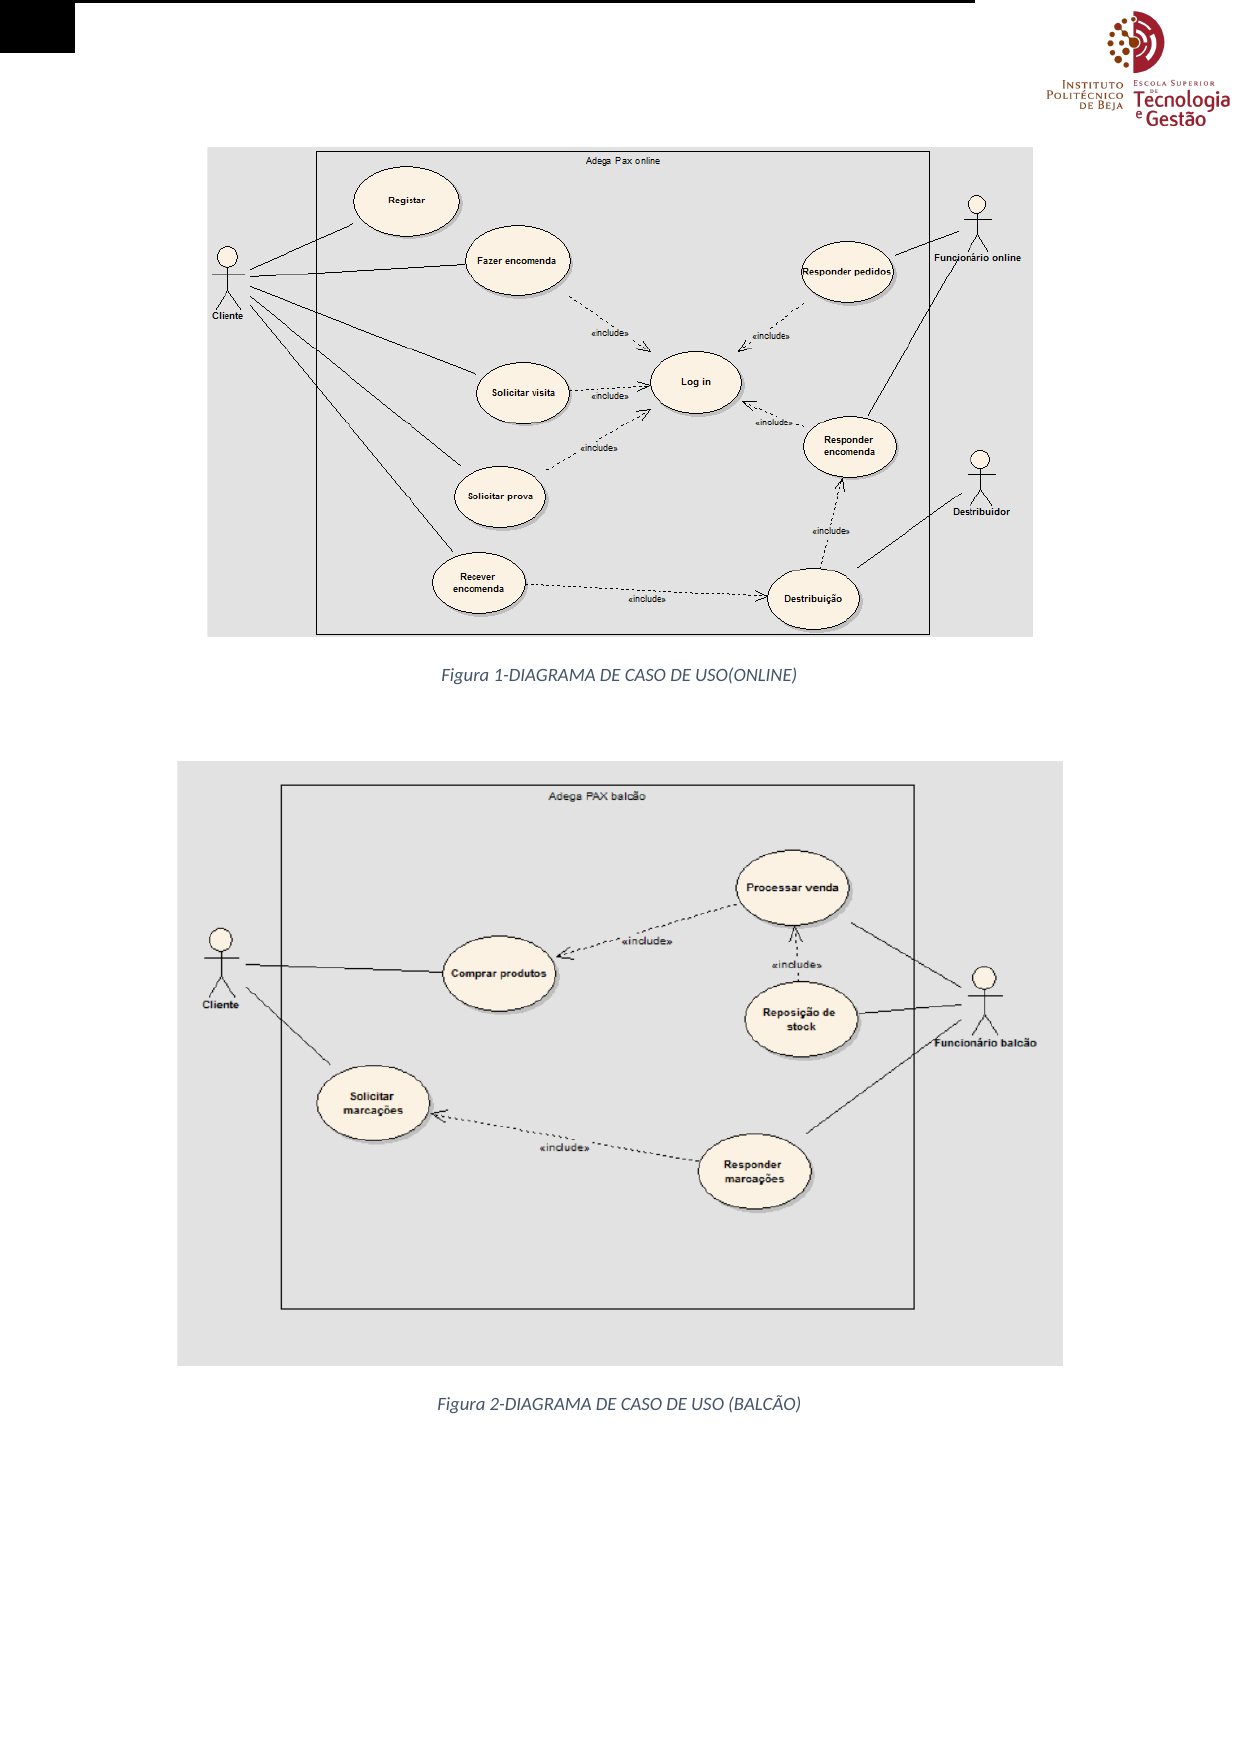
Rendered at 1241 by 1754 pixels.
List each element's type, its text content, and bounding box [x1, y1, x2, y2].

text Figura 1-DIAGRAMA DE CASO DE USO(ONLINE) [177, 663, 1063, 686]
text Figura 2-DIAGRAMA DE CASO DE USO (BALCÃO) [177, 1392, 1063, 1415]
